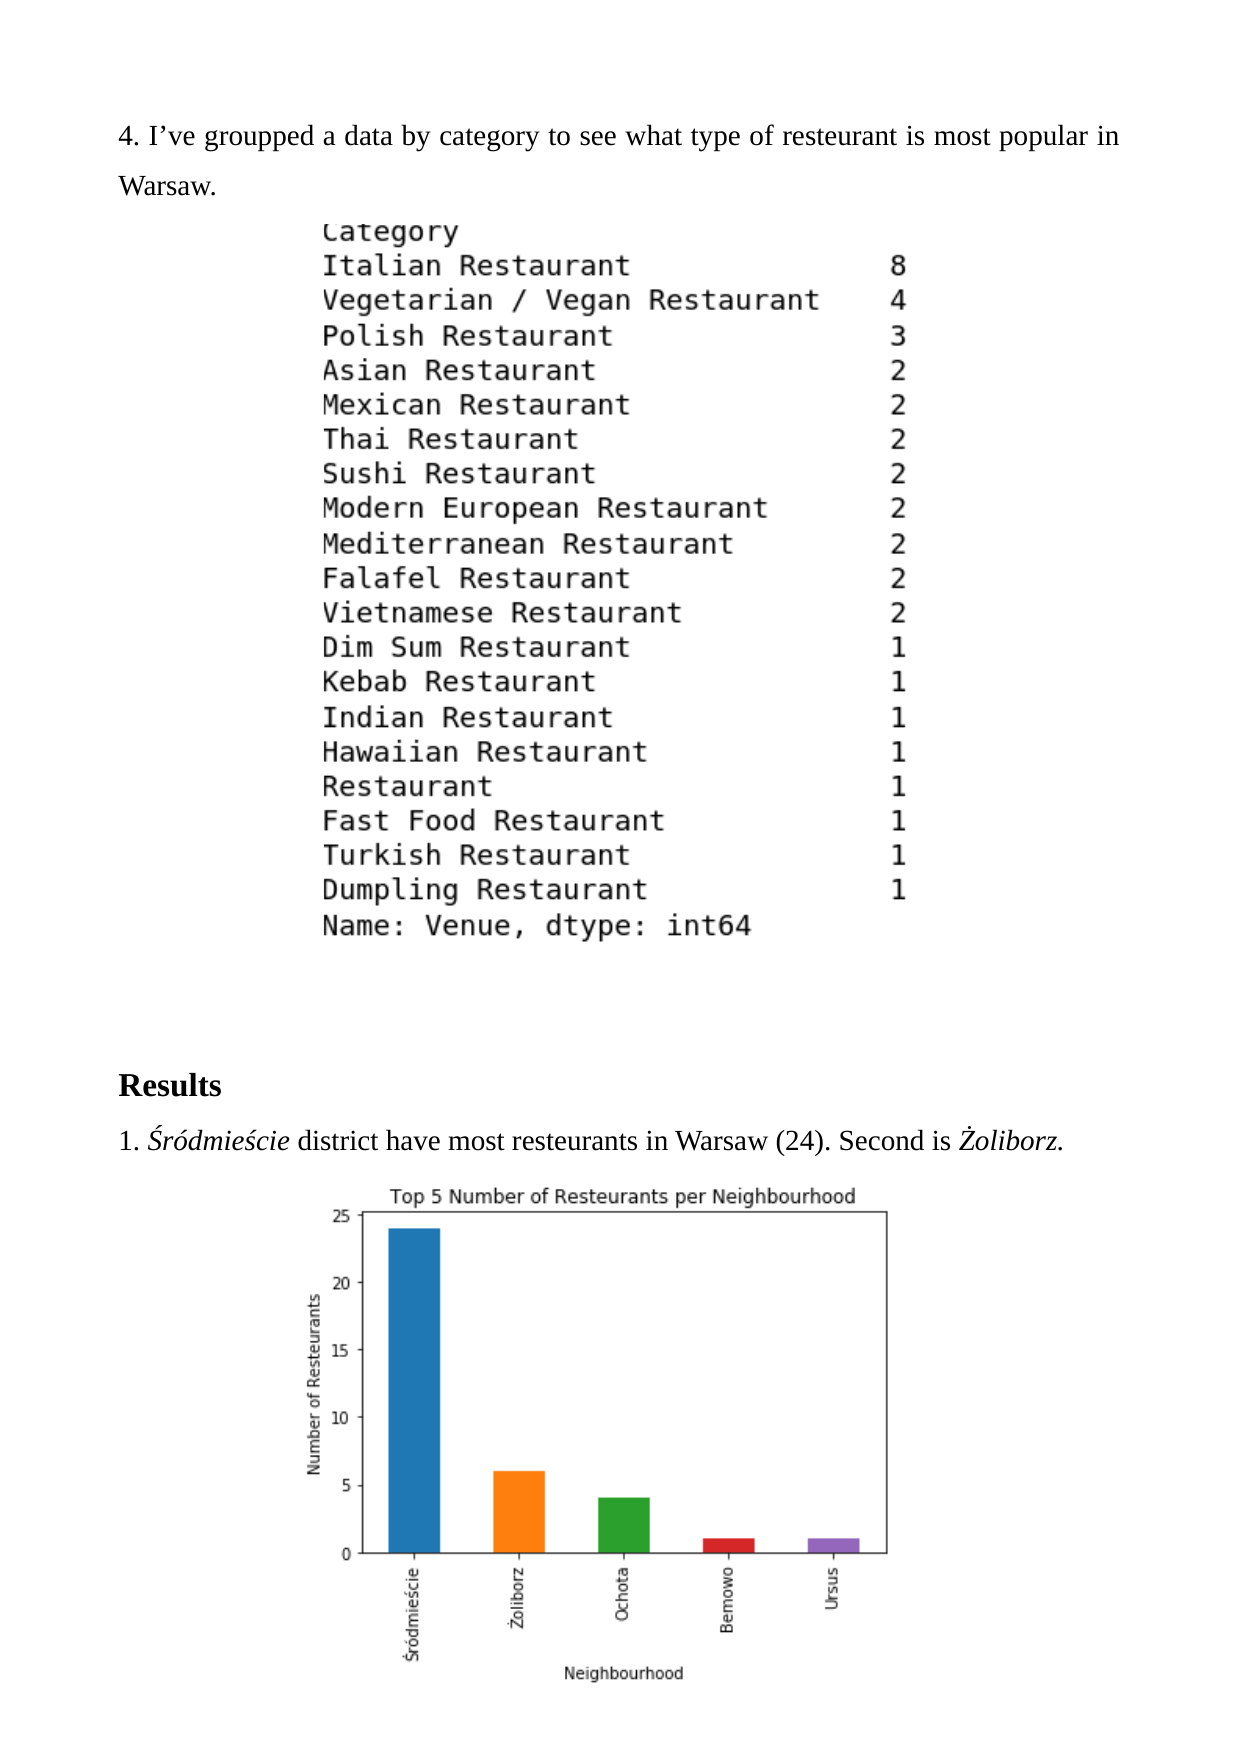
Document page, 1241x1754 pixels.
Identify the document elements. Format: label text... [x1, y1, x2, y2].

picture [323, 224, 910, 948]
text Results [118, 1065, 1122, 1103]
text 1. Śródmieście district have most resteurants in Warsaw (24). Second is Żoliborz. [118, 1123, 1122, 1156]
text 4. I’ve groupped a data by category to see what type of resteurant is most popular in Warsaw. [118, 118, 1122, 202]
picture [298, 1177, 902, 1692]
